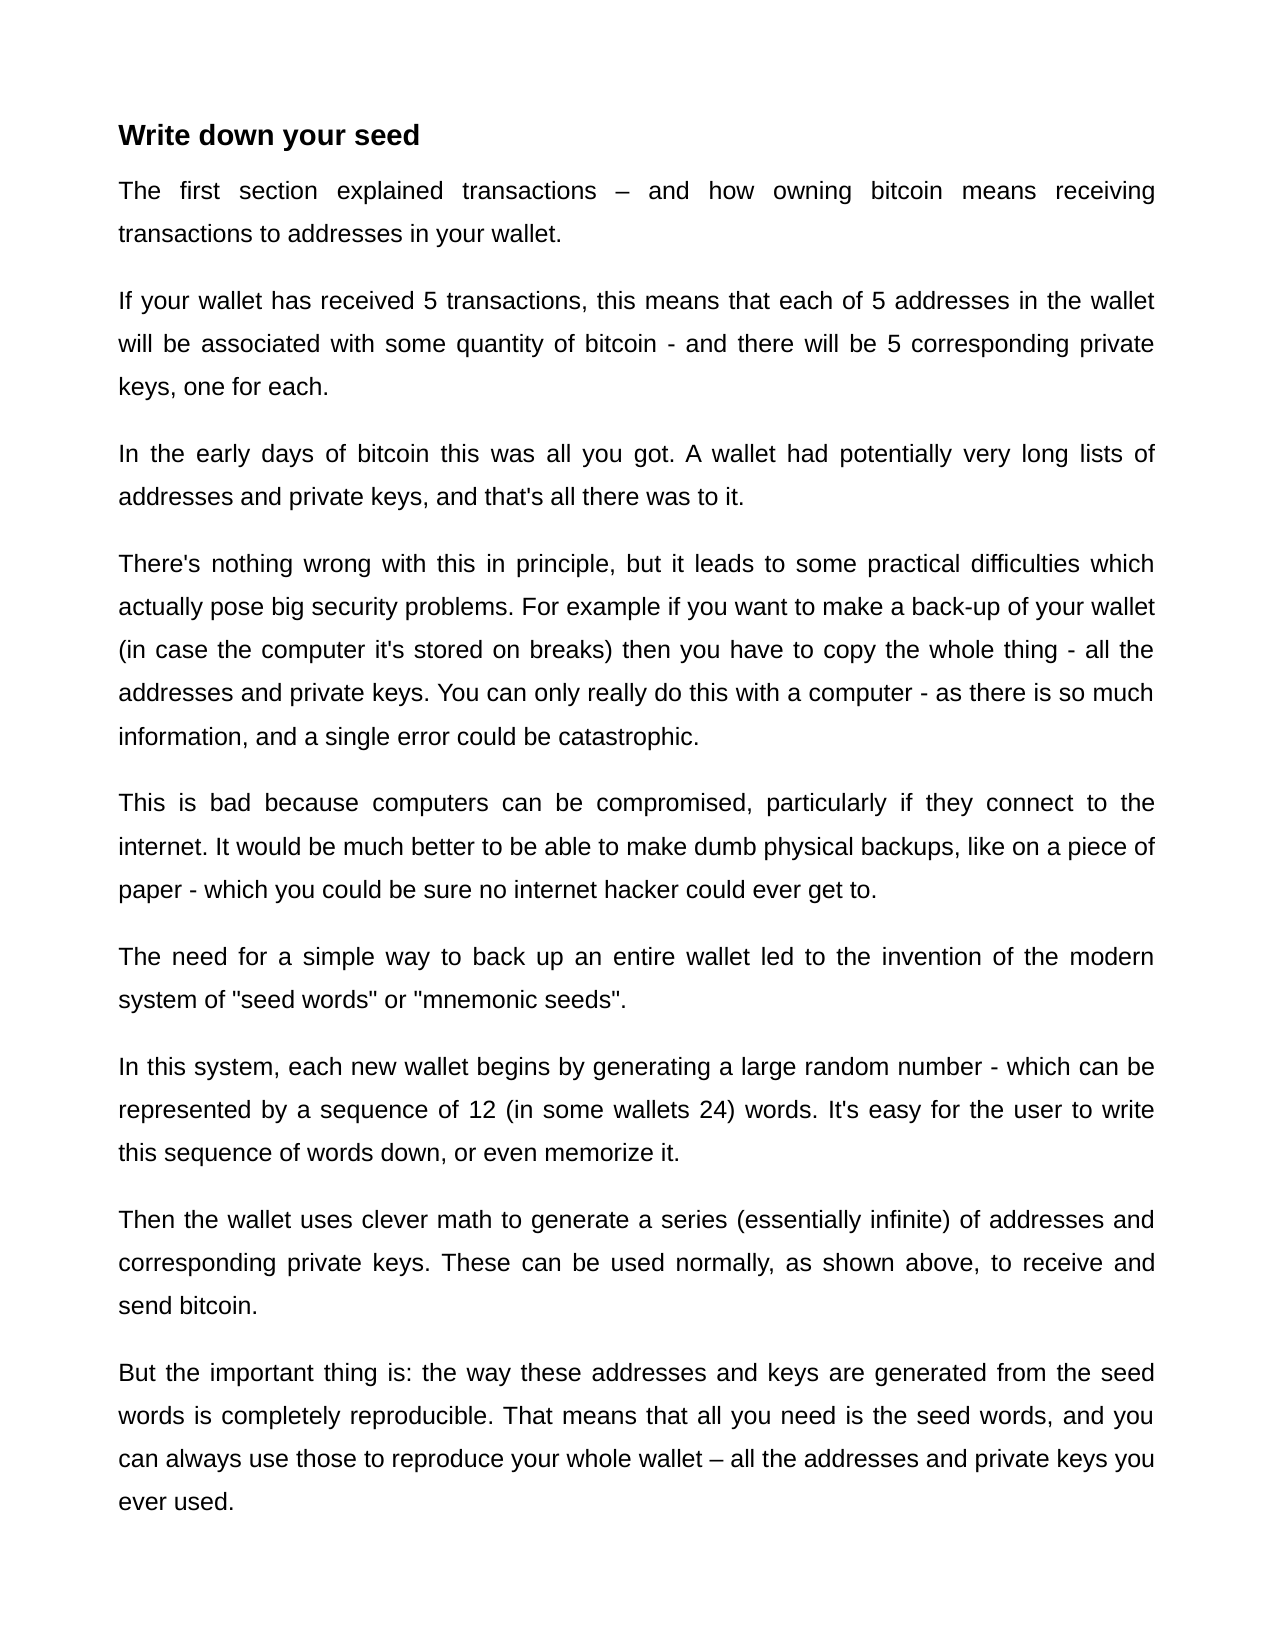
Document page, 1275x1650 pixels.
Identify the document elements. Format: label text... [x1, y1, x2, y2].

text In the early days of bitcoin this was all you got. A wallet had potentially very long lists of addresses and private keys, and that's all there was to it. [118, 439, 1157, 511]
text This is bad because computers can be compromised, particularly if they connect to the internet. It would be much better to be able to make dumb physical backups, like on a piece of paper - which you could be sure no internet hacker could ever get to. [118, 788, 1157, 903]
text But the important thing is: the way these addresses and keys are generated from the seed words is completely reproducible. That means that all you need is the seed words, and you can always use those to reproduce your whole wallet – all the addresses and private keys you ever used. [118, 1358, 1157, 1516]
text There's nothing wrong with this in principle, but it leads to some practical difficulties which actually pose big security problems. For example if you want to make a back-up of your wallet (in case the computer it's stored on breaks) then you have to copy the whole thing - all the addresses and private keys. You can only really do this with a computer - as there is so much information, and a single error could be catastrophic. [118, 549, 1157, 750]
text The first section explained transactions – and how owning bitcoin means receiving transactions to addresses in your wallet. [118, 176, 1157, 248]
text Then the wallet uses clever math to generate a series (essentially infinite) of addresses and corresponding private keys. These can be used normally, as shown above, to receive and send bitcoin. [118, 1205, 1157, 1320]
subtitle Write down your seed [118, 118, 1157, 152]
text In this system, each new wallet begins by generating a large random number - which can be represented by a sequence of 12 (in some wallets 24) words. It's easy for the user to write this sequence of words down, or even memorize it. [118, 1052, 1157, 1167]
text If your wallet has received 5 transactions, this means that each of 5 addresses in the wallet will be associated with some quantity of bitcoin - and there will be 5 corresponding private keys, one for each. [118, 286, 1157, 401]
text The need for a simple way to back up an entire wallet led to the invention of the modern system of "seed words" or "mnemonic seeds". [118, 942, 1157, 1013]
